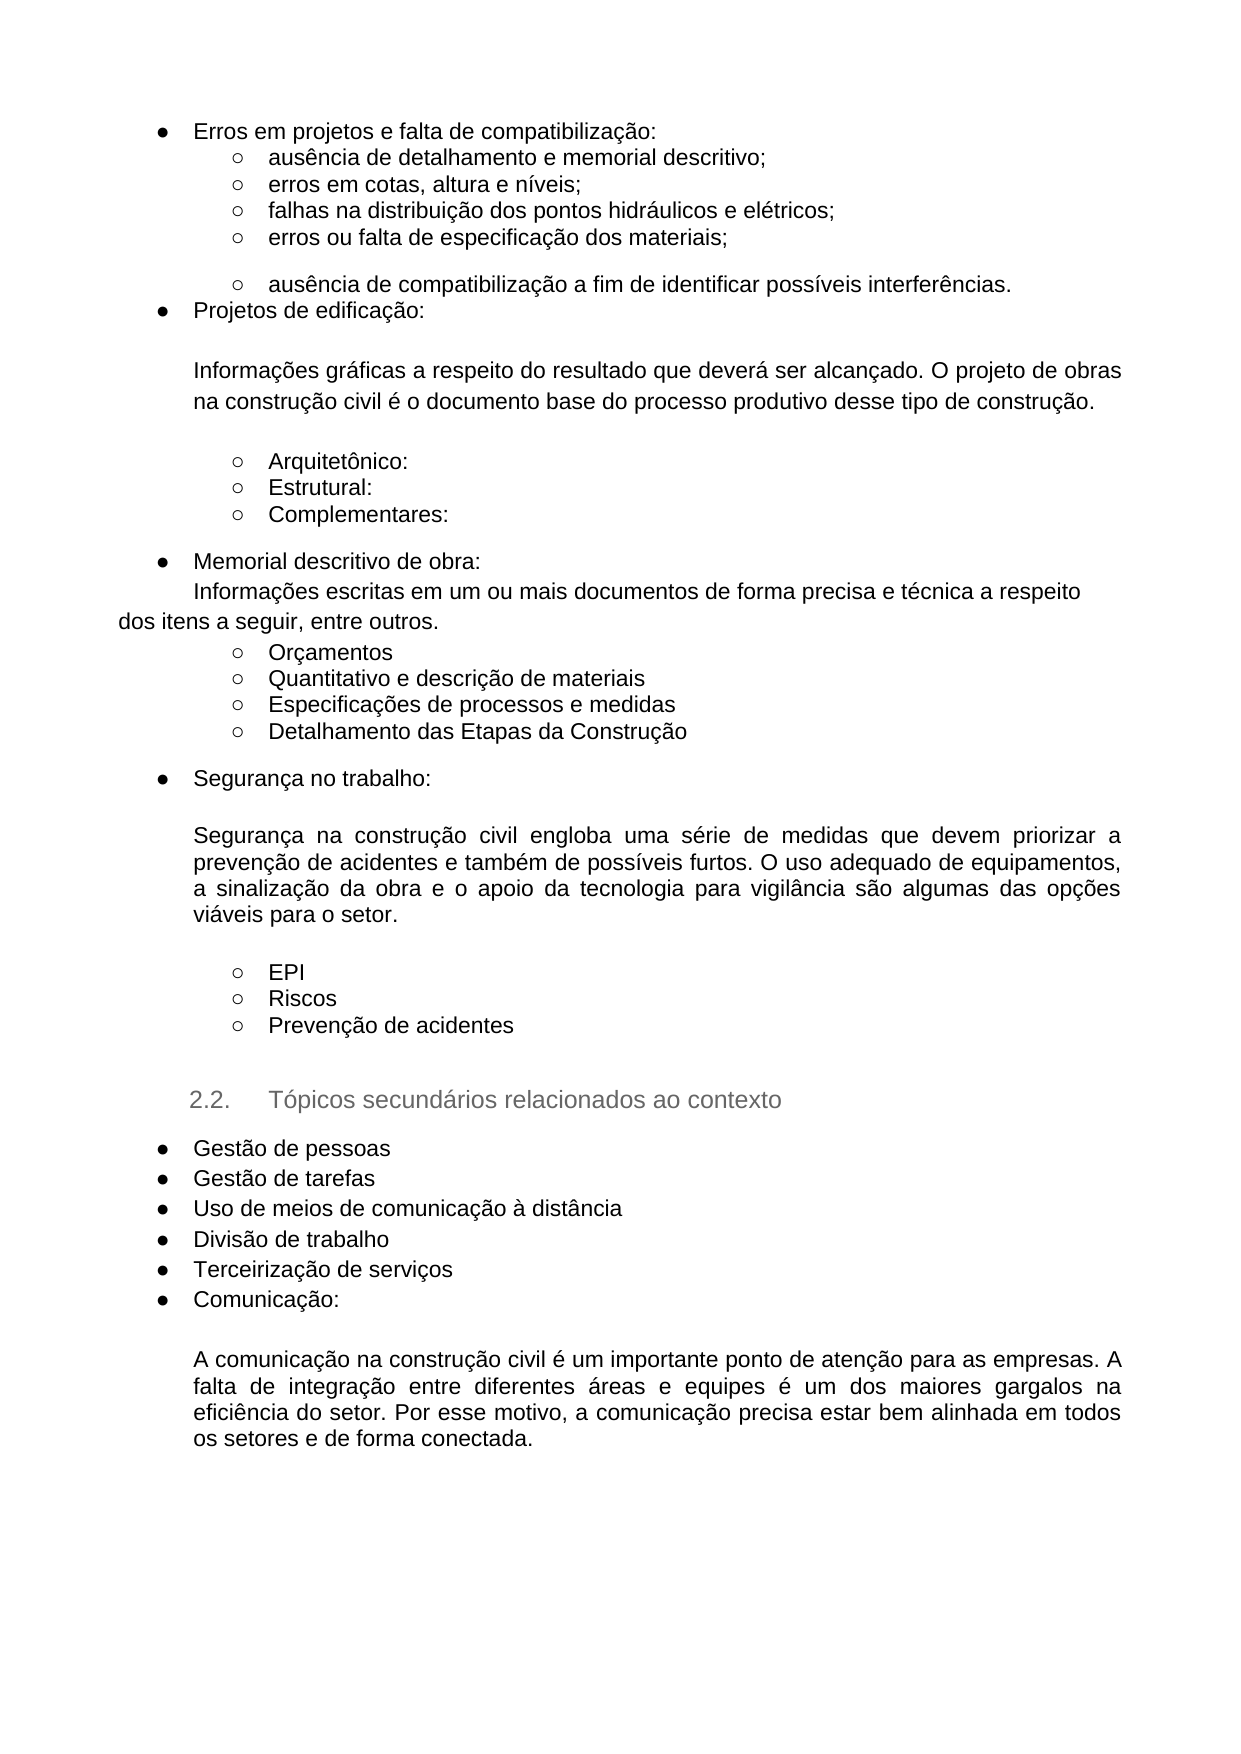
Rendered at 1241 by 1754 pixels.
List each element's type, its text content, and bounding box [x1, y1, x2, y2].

list Estrutural: [231, 474, 1122, 501]
list Gestão de tarefas [156, 1165, 1122, 1191]
list Riscos [231, 985, 1122, 1012]
list falhas na distribuição dos pontos hidráulicos e elétricos; [231, 197, 1122, 223]
list Orçamentos [231, 638, 1122, 665]
list Prevenção de acidentes [231, 1012, 1122, 1038]
list erros ou falta de especificação dos materiais; [231, 223, 1122, 250]
list Uso de meios de comunicação à distância [156, 1195, 1122, 1222]
list erros em cotas, altura e níveis; [231, 171, 1122, 197]
text A comunicação na construção civil é um importante ponto de atenção para as empresas. A falta de integração entre diferentes áreas e equipes é um dos maiores gargalos na eficiência do setor. Por esse motivo, a comunicação precisa estar bem alinhada em todos os setores e de forma conectada. [193, 1346, 1122, 1452]
list EPI [231, 959, 1122, 985]
list Segurança no trabalho: [156, 765, 1122, 791]
list Gestão de pessoas [156, 1135, 1122, 1161]
list ausência de detalhamento e memorial descritivo; [231, 144, 1122, 171]
list Arquitetônico: [231, 448, 1122, 474]
text Informações escritas em um ou mais documentos de forma precisa e técnica a respeito dos itens a seguir, entre outros. [118, 578, 1122, 635]
list Memorial descritivo de obra: [156, 548, 1122, 574]
list Divisão de trabalho [156, 1226, 1122, 1252]
list Complementares: [231, 501, 1122, 527]
list ausência de compatibilização a fim de identificar possíveis interferências. [231, 271, 1122, 297]
list Quantitativo e descrição de materiais [231, 665, 1122, 691]
list Detalhamento das Etapas da Construção [231, 718, 1122, 744]
list Erros em projetos e falta de compatibilização: [156, 118, 1122, 144]
list Comunicação: [156, 1286, 1122, 1312]
subtitle Tópicos secundários relacionados ao contexto [231, 1085, 1122, 1114]
list Terceirização de serviços [156, 1256, 1122, 1282]
text Segurança na construção civil engloba uma série de medidas que devem priorizar a prevenção de acidentes e também de possíveis furtos. O uso adequado de equipamentos, a sinalização da obra e o apoio da tecnologia para vigilância são algumas das opções viáveis para o setor. [193, 822, 1122, 928]
list Projetos de edificação: [156, 297, 1122, 323]
list Especificações de processos e medidas [231, 691, 1122, 718]
text Informações gráficas a respeito do resultado que deverá ser alcançado. O projeto de obras na construção civil é o documento base do processo produtivo desse tipo de construção. [193, 357, 1122, 414]
